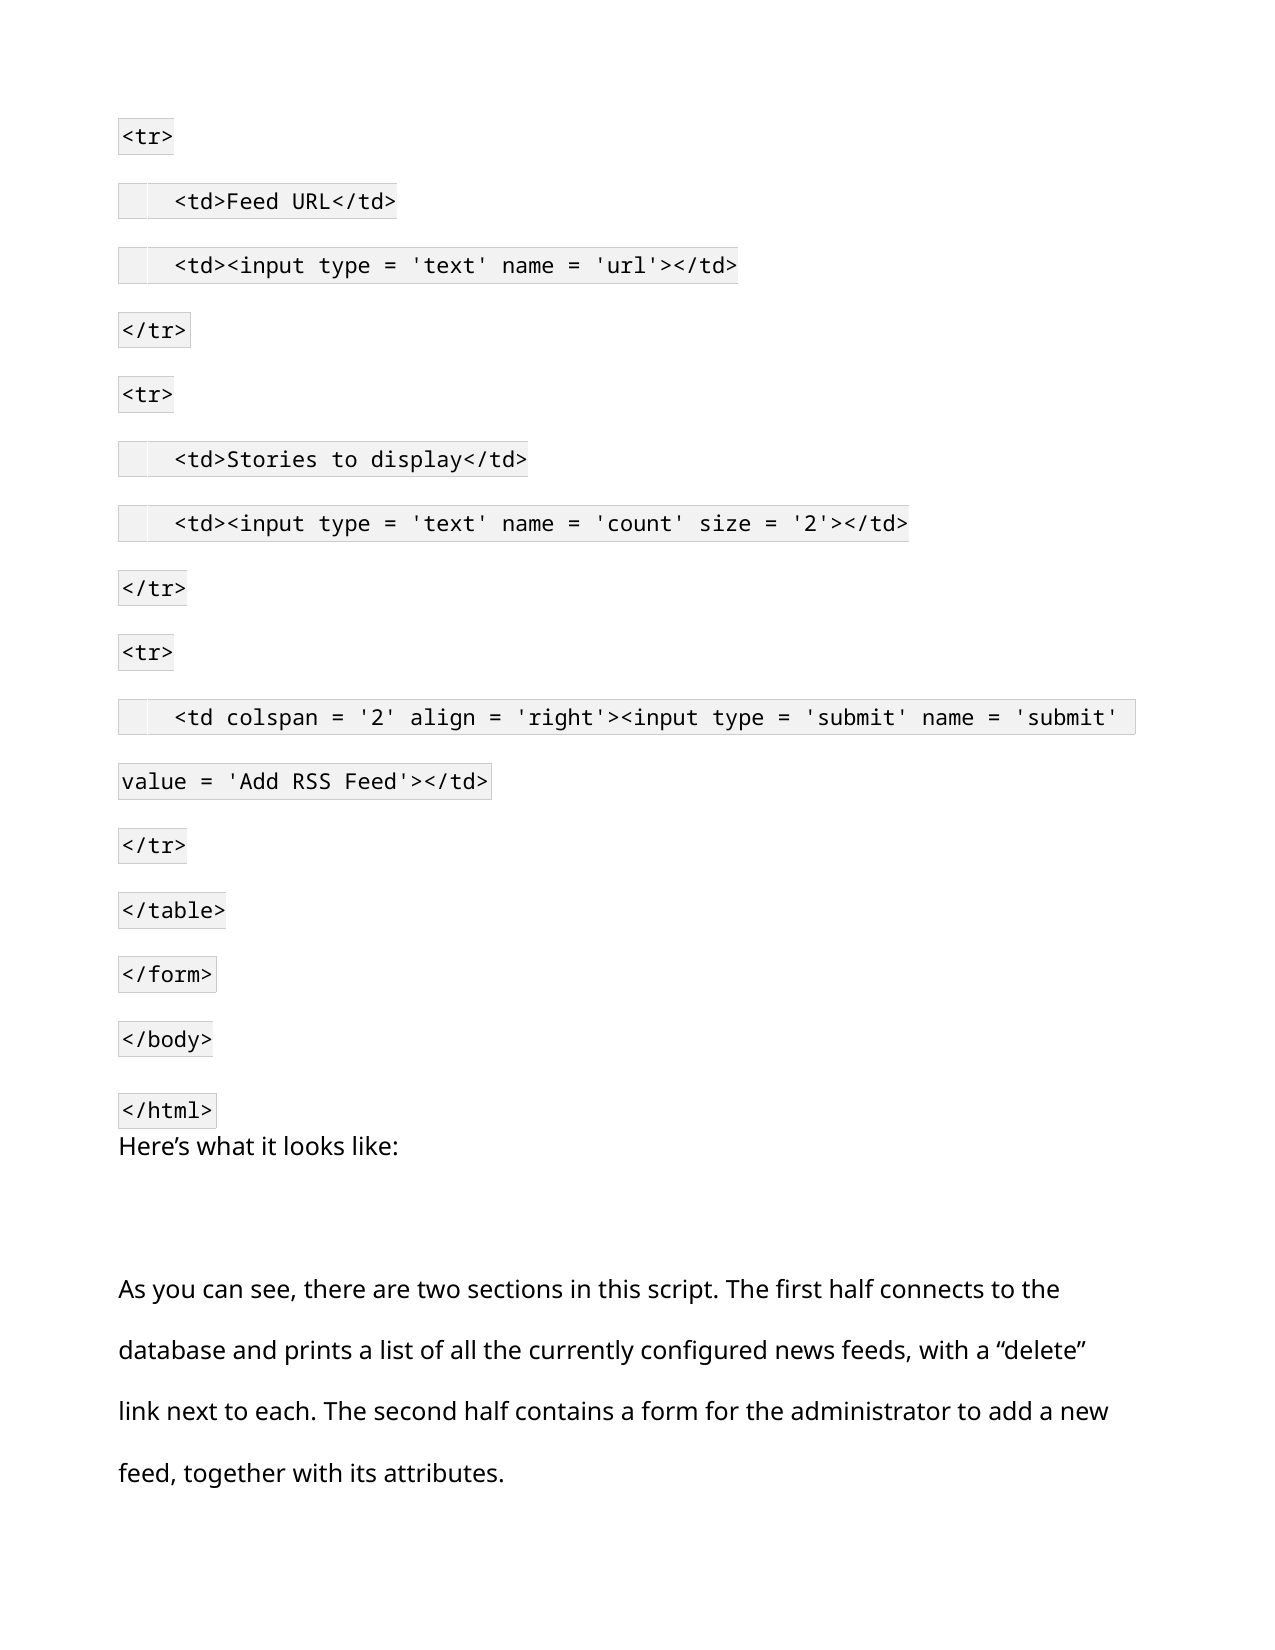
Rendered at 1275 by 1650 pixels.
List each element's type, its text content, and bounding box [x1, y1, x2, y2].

text As you can see, there are two sections in this script. The first half connects to the database and prints a list of all the currently configured news feeds, with a “delete” link next to each. The second half contains a form for the administrator to add a new feed, together with its attributes. [118, 1271, 1157, 1489]
text Here’s what it looks like: [118, 1128, 1157, 1162]
table_header <tr> <td>Feed URL</td> <td><input type = 'text' name = 'url'></td> </tr> <tr> <td>Stories to display</td> <td><input type = 'text' name = 'count' size = '2'></td> </tr> <tr> <td colspan = '2' align = 'right'><input type = 'submit' name = 'submit' value = 'Add RSS Feed'></td> </tr> </table> </form> </body> </html> [118, 118, 1157, 1128]
